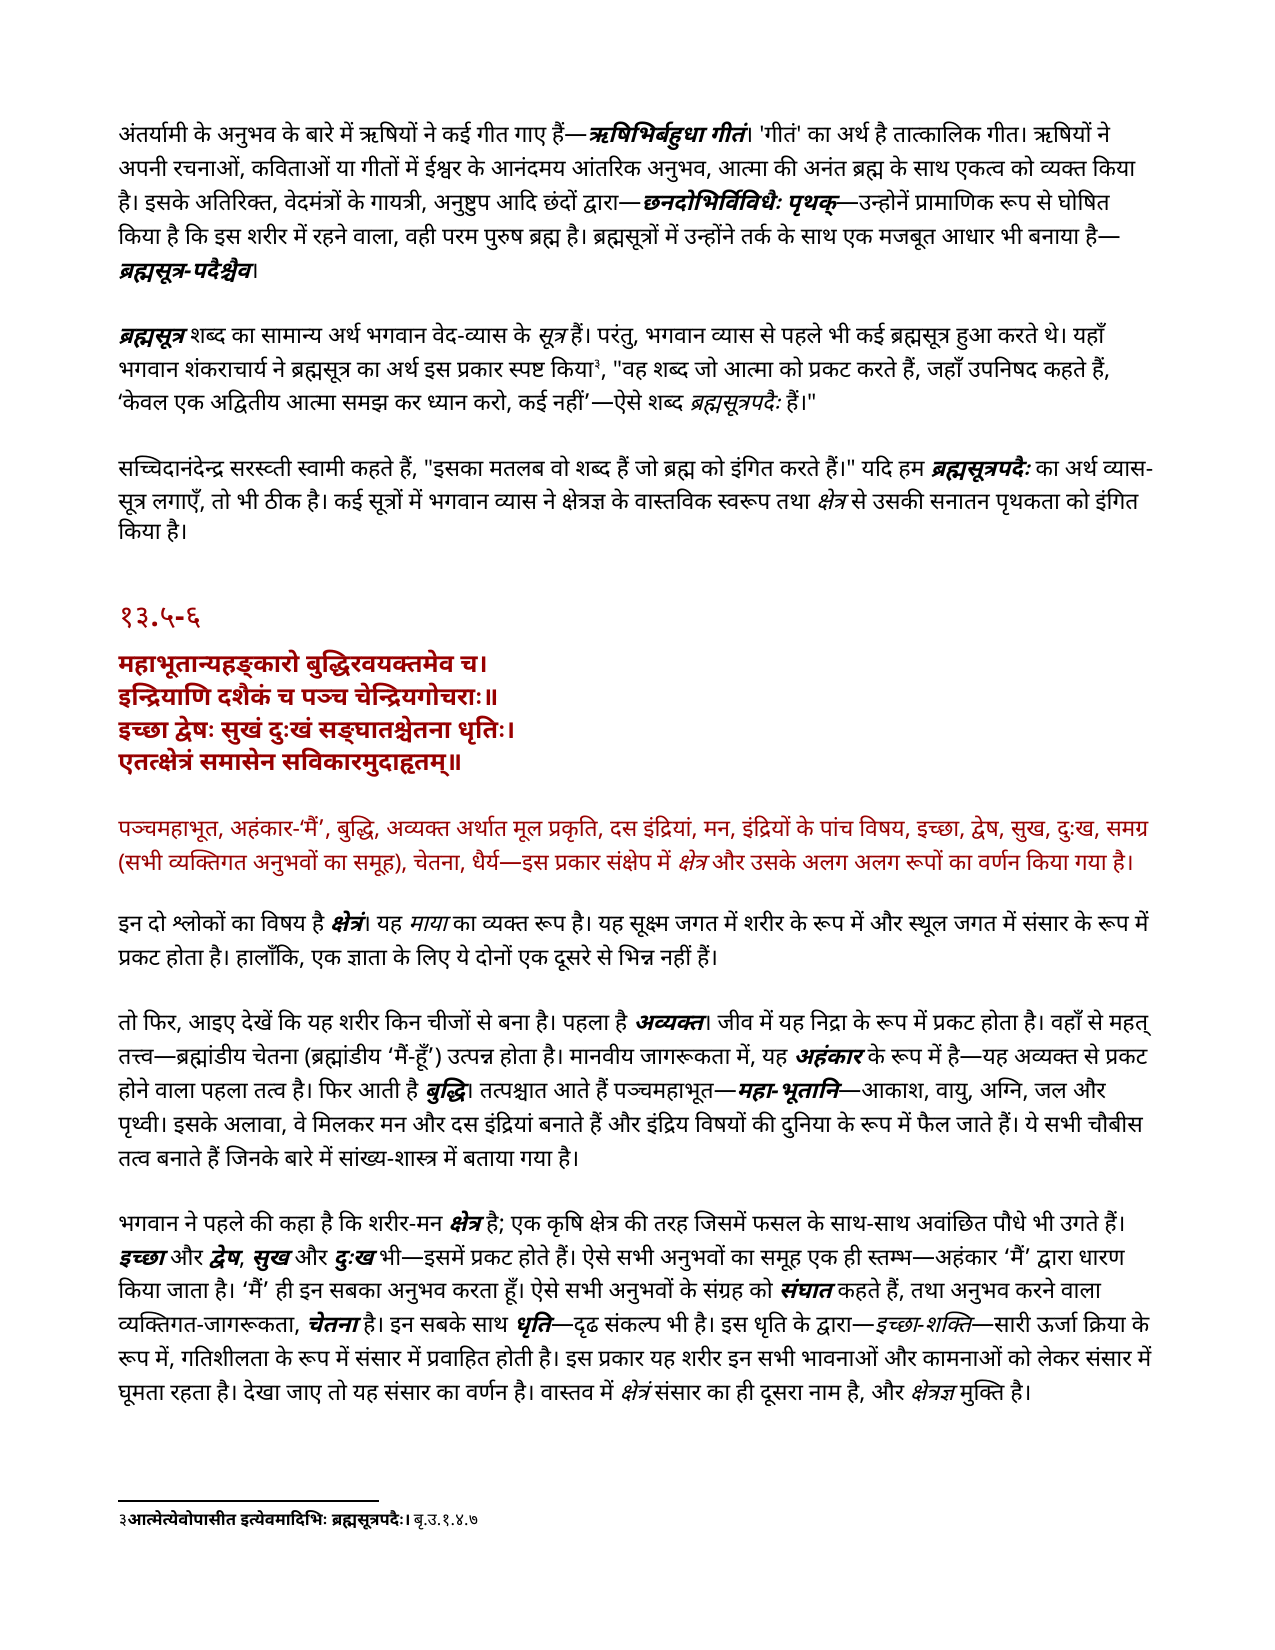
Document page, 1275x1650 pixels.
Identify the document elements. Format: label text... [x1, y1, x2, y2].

text इच्छा द्वेषः सुखं दुःखं सङ्घातश्चेतना धृतिः। [118, 716, 1157, 748]
text महाभूतान्यहङ्कारो बुद्धिरवयक्तमेव च। [118, 650, 1157, 683]
subtitle १३.५-६ [118, 595, 1157, 638]
text तो फिर, आइए देखें कि यह शरीर किन चीजों से बना है। पहला है अव्यक्त। जीव में यह निद्रा के रूप में प्रकट होता है। वहाँ से महत् तत्त्व—ब्रह्मांडीय चेतना (ब्रह्मांडीय ‘मैं-हूँ’) उत्पन्न होता है। मानवीय जागरूकता में, यह अहंकार के रूप में है—यह अव्यक्त से प्रकट होने वाला पहला तत्व है। फिर आती है बुद्धि। तत्पश्चात आते हैं पञ्चमहाभूत—महा-भूतानि—आकाश, वायु, अग्नि, जल और पृथ्वी। इसके अलावा, वे मिलकर मन और दस इंद्रियां बनाते हैं और इंद्रिय विषयों की दुनिया के रूप में फैल जाते हैं। ये सभी चौबीस तत्व बनाते हैं जिनके बारे में सांख्य-शास्त्र में बताया गया है। [118, 1006, 1157, 1175]
text अंतर्यामी के अनुभव के बारे में ऋषियों ने कई गीत गाए हैं—ऋषिभिर्बहुधा गीतं। 'गीतं' का अर्थ है तात्कालिक गीत। ऋषियों ने अपनी रचनाओं, कविताओं या गीतों में ईश्वर के आनंदमय आंतरिक अनुभव, आत्मा की अनंत ब्रह्म के साथ एकत्व को व्यक्त किया है। इसके अतिरिक्त, वेदमंत्रों के गायत्री, अनुष्टुप आदि छंदों द्वारा—छनदोभिर्विविधैः पृथक्—उन्होनें प्रामाणिक रूप से घोषित किया है कि इस शरीर में रहने वाला, वही परम पुरुष ब्रह्म है। ब्रह्मसूत्रों में उन्होंने तर्क के साथ एक मजबूत आधार भी बनाया है—ब्रह्मसूत्र-पदैश्चैव। [118, 118, 1157, 287]
text ब्रह्मसूत्र शब्द का सामान्य अर्थ भगवान वेद-व्यास के सूत्र हैं। परंतु, भगवान व्यास से पहले भी कई ब्रह्मसूत्र हुआ करते थे। यहाँ भगवान शंकराचार्य ने ब्रह्मसूत्र का अर्थ इस प्रकार स्पष्ट किया, "वह शब्द जो आत्मा को प्रकट करते हैं, जहाँ उपनिषद कहते हैं, ‘केवल एक अद्वितीय आत्मा समझ कर ध्यान करो, कई नहीं’—ऐसे शब्द ब्रह्मसूत्रपदैः हैं।" [118, 319, 1157, 420]
text इन दो श्लोकों का विषय है क्षेत्रं। यह माया का व्यक्त रूप है। यह सूक्ष्म जगत में शरीर के रूप में और स्थूल जगत में संसार के रूप में प्रकट होता है। हालाँकि, एक ज्ञाता के लिए ये दोनों एक दूसरे से भिन्न नहीं हैं। [118, 911, 1157, 975]
text सच्चिदानंदेन्द्र सरस्व्ती स्वामी कहते हैं, "इसका मतलब वो शब्द हैं जो ब्रह्म को इंगित करते हैं।" यदि हम ब्रह्मसूत्रपदैः का अर्थ व्यास-सूत्र लगाएँ, तो भी ठीक है। कई सूत्रों में भगवान व्यास ने क्षेत्रज्ञ के वास्तविक स्वरूप तथा क्षेत्र से उसकी सनातन पृथकता को इंगित किया है। [118, 451, 1157, 549]
text आत्मेत्येवोपासीत इत्येवमादिभिः ब्रह्मसूत्रपदैः। बृ.उ.१.४.७ [118, 1507, 1157, 1532]
text भगवान ने पहले की कहा है कि शरीर-मन क्षेत्र है; एक कृषि क्षेत्र की तरह जिसमें फसल के साथ-साथ अवांछित पौधे भी उगते हैं। इच्छा और द्वेष, सुख और दुःख भी—इसमें प्रकट होते हैं। ऐसे सभी अनुभवों का समूह एक ही स्तम्भ—अहंकार ‘मैं’ द्वारा धारण किया जाता है। ‘मैं’ ही इन सबका अनुभव करता हूँ। ऐसे सभी अनुभवों के संग्रह को संघात कहते हैं, तथा अनुभव करने वाला व्यक्तिगत-जागरूकता, चेतना है। इन सबके साथ धृति—दृढ संकल्प भी है। इस धृति के द्वारा—इच्छा-शक्ति—सारी ऊर्जा क्रिया के रूप में, गतिशीलता के रूप में संसार में प्रवाहित होती है। इस प्रकार यह शरीर इन सभी भावनाओं और कामनाओं को लेकर संसार में घूमता रहता है। देखा जाए तो यह संसार का वर्णन है। वास्तव में क्षेत्रं संसार का ही दूसरा नाम है, और क्षेत्रज्ञ मुक्ति है। [118, 1207, 1157, 1410]
text पञ्चमहाभूत, अहंकार-‘मैं’, बुद्धि, अव्यक्त अर्थात मूल प्रकृति, दस इंद्रियां, मन, इंद्रियों के पांच विषय, इच्छा, द्वेष, सुख, दुःख, समग्र (सभी व्यक्तिगत अनुभवों का समूह), चेतना, धैर्य—इस प्रकार संक्षेप में क्षेत्र और उसके अलग अलग रूपों का वर्णन किया गया है। [118, 812, 1157, 880]
text एतत्क्षेत्रं समासेन सविकारमुदाहृतम्॥ [118, 748, 1157, 781]
text इन्द्रियाणि दशैकं च पञ्च चेन्द्रियगोचराः॥ [118, 683, 1157, 716]
